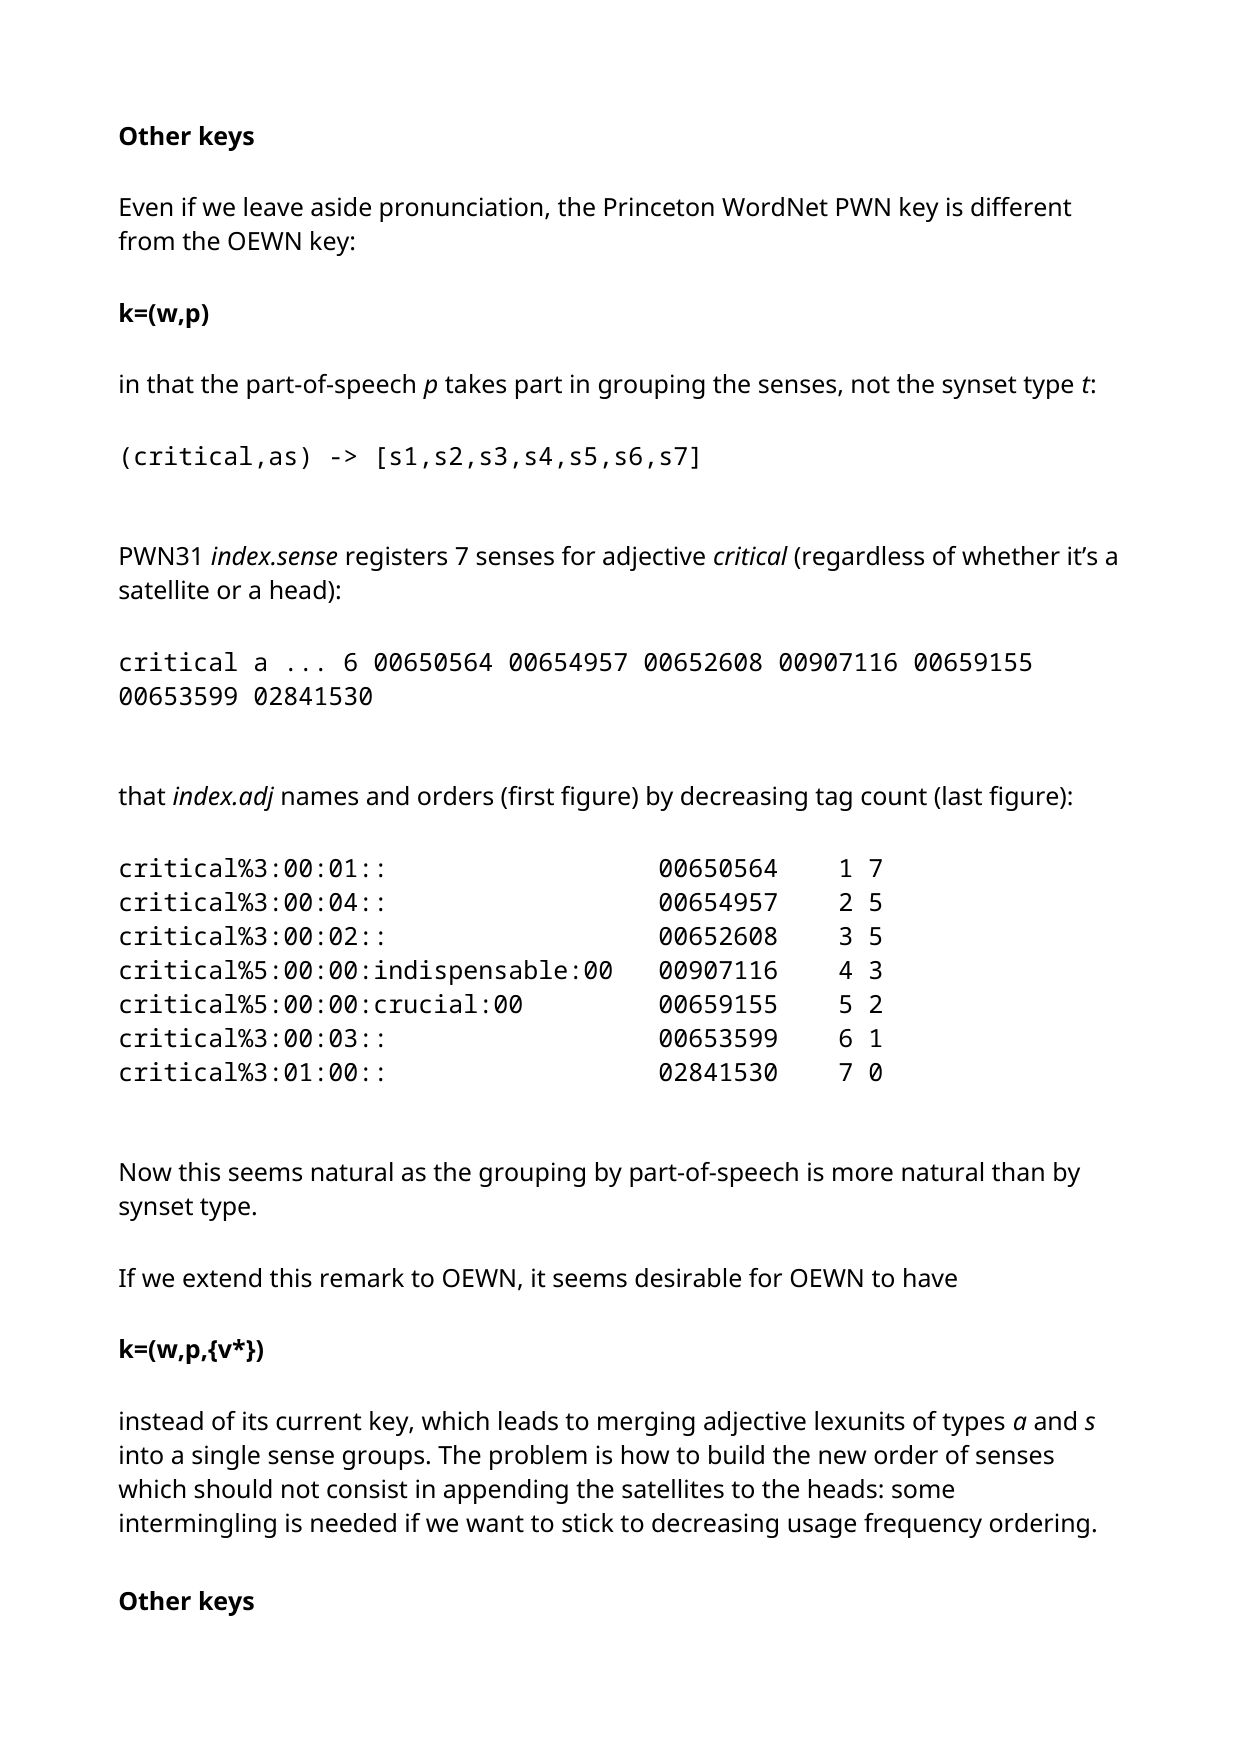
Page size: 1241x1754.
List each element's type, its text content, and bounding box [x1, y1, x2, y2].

text critical%3:00:04:: 00654957 2 5 [118, 884, 1122, 918]
text that index.adj names and orders (first figure) by decreasing tag count (last figure): [118, 779, 1122, 813]
text critical%3:00:02:: 00652608 3 5 [118, 918, 1122, 952]
text Other keys [118, 118, 1122, 152]
text in that the part-of-speech p takes part in grouping the senses, not the synset type t: [118, 367, 1122, 401]
text PWN31 index.sense registers 7 senses for adjective critical (regardless of whether it’s a satellite or a head): [118, 539, 1122, 607]
text critical%3:01:00:: 02841530 7 0 [118, 1055, 1122, 1089]
text Even if we leave aside pronunciation, the Princeton WordNet PWN key is different from the OEWN key: [118, 190, 1122, 258]
text critical%3:00:03:: 00653599 6 1 [118, 1021, 1122, 1055]
text critical%5:00:00:indispensable:00 00907116 4 3 [118, 952, 1122, 987]
text critical%5:00:00:crucial:00 00659155 5 2 [118, 987, 1122, 1021]
text Now this seems natural as the grouping by part-of-speech is more natural than by synset type. [118, 1155, 1122, 1223]
text instead of its current key, which leads to merging adjective lexunits of types a and s into a single sense groups. The problem is how to build the new order of senses which should not consist in appending the satellites to the heads: some intermingling is needed if we want to stick to decreasing usage frequency ordering. [118, 1404, 1122, 1540]
text critical a ... 6 00650564 00654957 00652608 00907116 00659155 00653599 02841530 [118, 644, 1122, 712]
text (critical,as) -> [s1,s2,s3,s4,s5,s6,s7] [118, 438, 1122, 472]
text critical%3:00:01:: 00650564 1 7 [118, 850, 1122, 884]
text If we extend this remark to OEWN, it seems desirable for OEWN to have [118, 1261, 1122, 1295]
text k=(w,p,{v*}) [118, 1332, 1122, 1366]
text k=(w,p) [118, 295, 1122, 329]
text Other keys [118, 1584, 1122, 1618]
